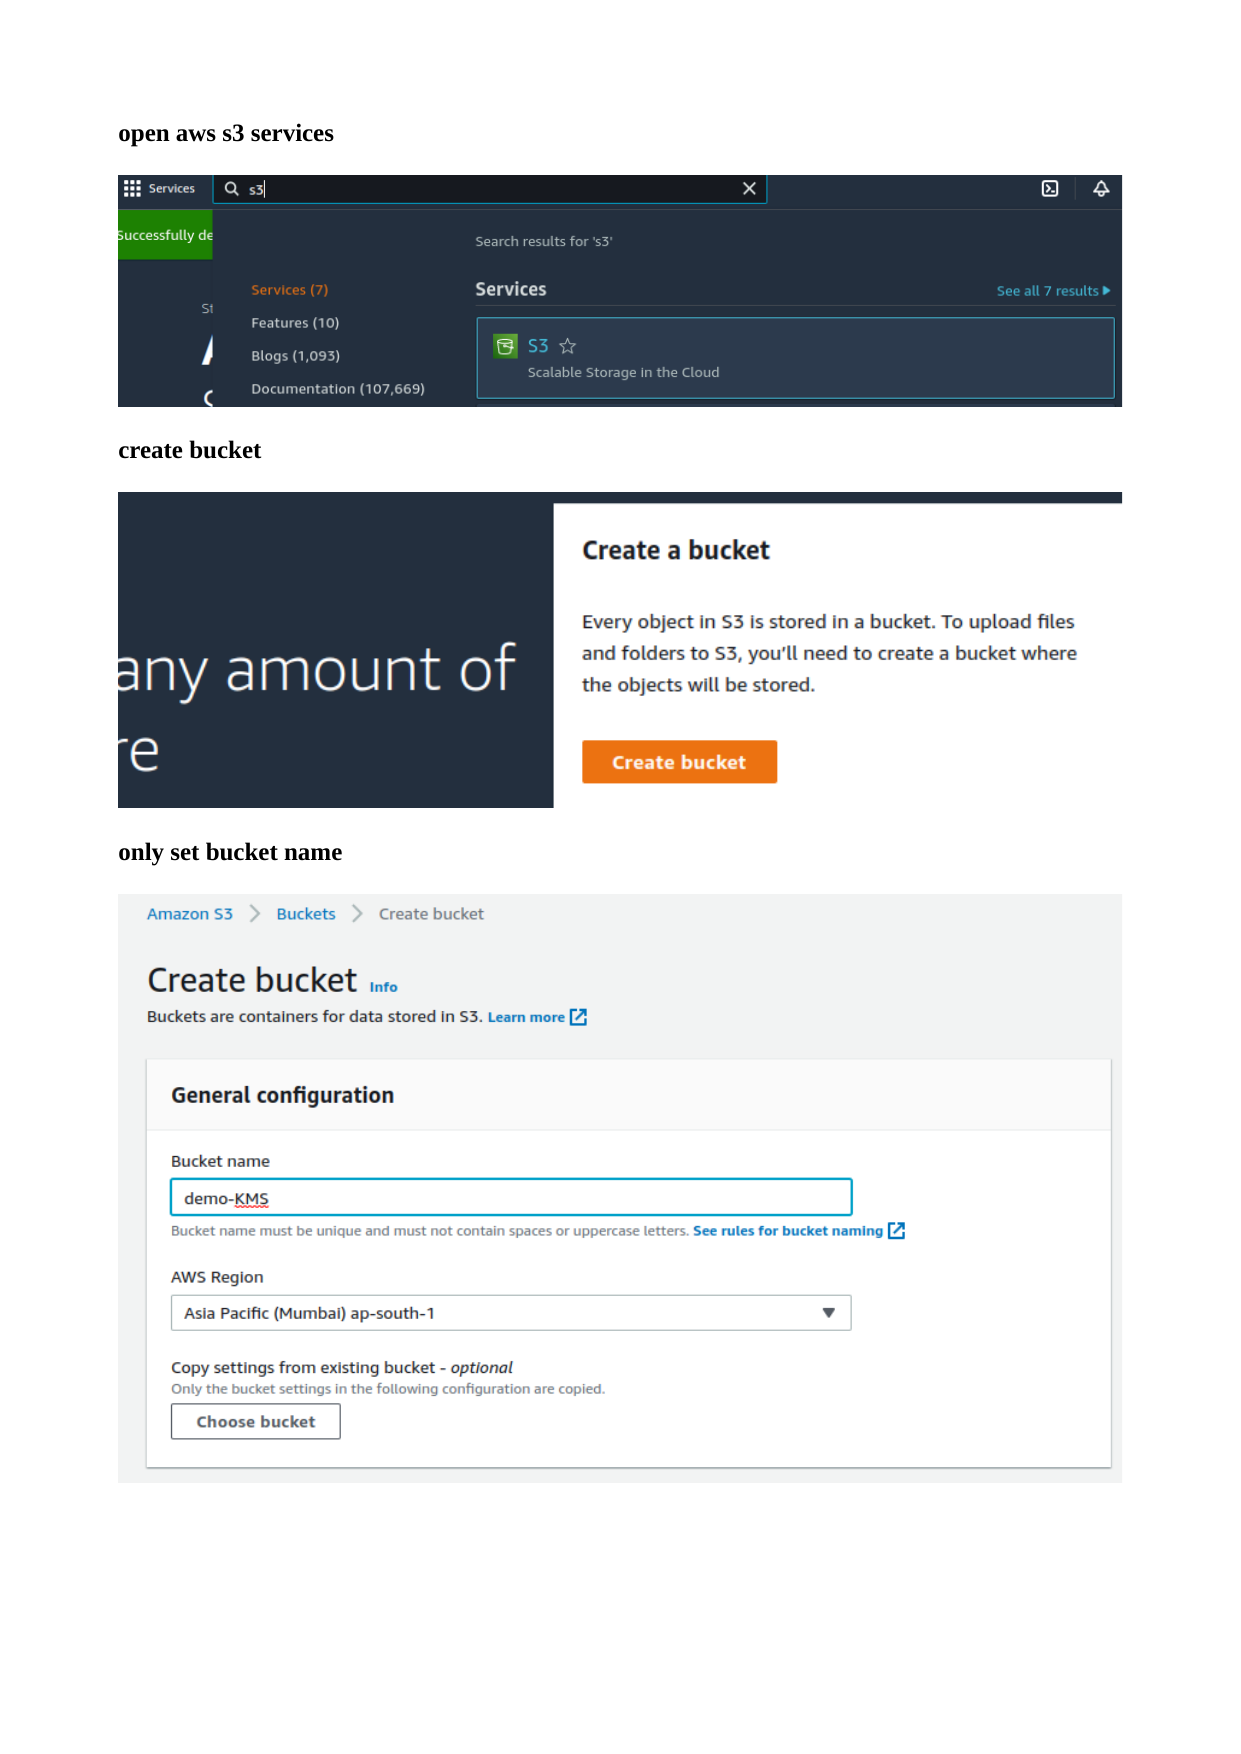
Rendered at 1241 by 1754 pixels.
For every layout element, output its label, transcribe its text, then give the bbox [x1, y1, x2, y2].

picture [118, 894, 1123, 1483]
picture [215, 175, 765, 202]
picture [118, 492, 1123, 808]
text open aws s3 services [118, 118, 1122, 147]
picture [118, 175, 1123, 407]
text only set bucket name [118, 837, 1122, 865]
text create bucket [118, 435, 1122, 464]
